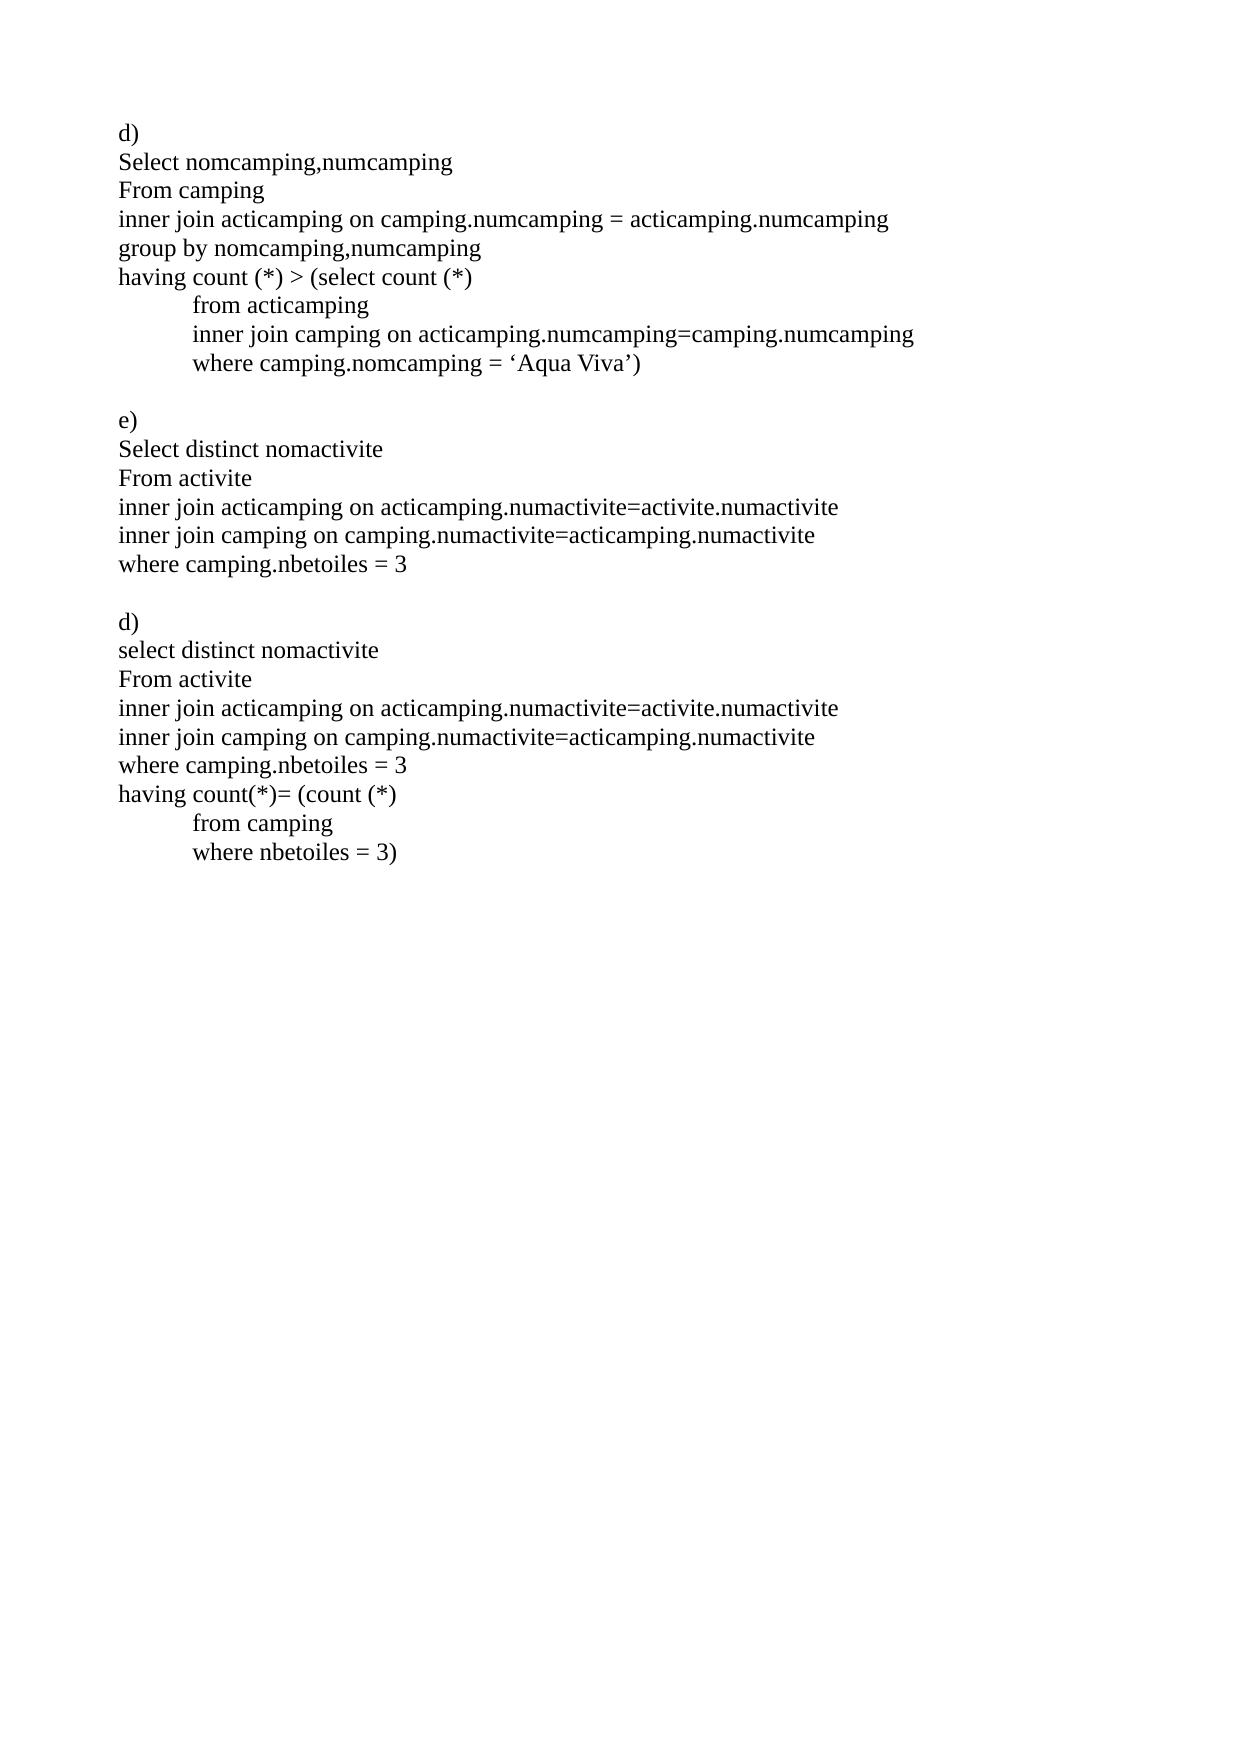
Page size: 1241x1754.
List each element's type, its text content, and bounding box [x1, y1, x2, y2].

text From activite [118, 463, 1122, 492]
text inner join acticamping on camping.numcamping = acticamping.numcamping [118, 204, 1122, 233]
text From camping [118, 176, 1122, 204]
text e) [118, 406, 1122, 434]
text Select nomcamping,numcamping [118, 147, 1122, 176]
text where camping.nomcamping = ‘Aqua Viva’) [118, 348, 1122, 377]
text from camping [118, 808, 1122, 837]
text inner join acticamping on acticamping.numactivite=activite.numactivite [118, 693, 1122, 722]
text where camping.nbetoiles = 3 [118, 549, 1122, 578]
text inner join acticamping on acticamping.numactivite=activite.numactivite [118, 492, 1122, 521]
text select distinct nomactivite [118, 636, 1122, 664]
text from acticamping [118, 291, 1122, 319]
text d) [118, 118, 1122, 147]
text having count(*)= (count (*) [118, 779, 1122, 808]
text From activite [118, 664, 1122, 693]
text Select distinct nomactivite [118, 434, 1122, 463]
text d) [118, 607, 1122, 636]
text where camping.nbetoiles = 3 [118, 751, 1122, 779]
text where nbetoiles = 3) [118, 837, 1122, 866]
text inner join camping on camping.numactivite=acticamping.numactivite [118, 521, 1122, 549]
text having count (*) > (select count (*) [118, 262, 1122, 291]
text inner join camping on acticamping.numcamping=camping.numcamping [118, 319, 1122, 348]
text group by nomcamping,numcamping [118, 233, 1122, 262]
text inner join camping on camping.numactivite=acticamping.numactivite [118, 722, 1122, 751]
